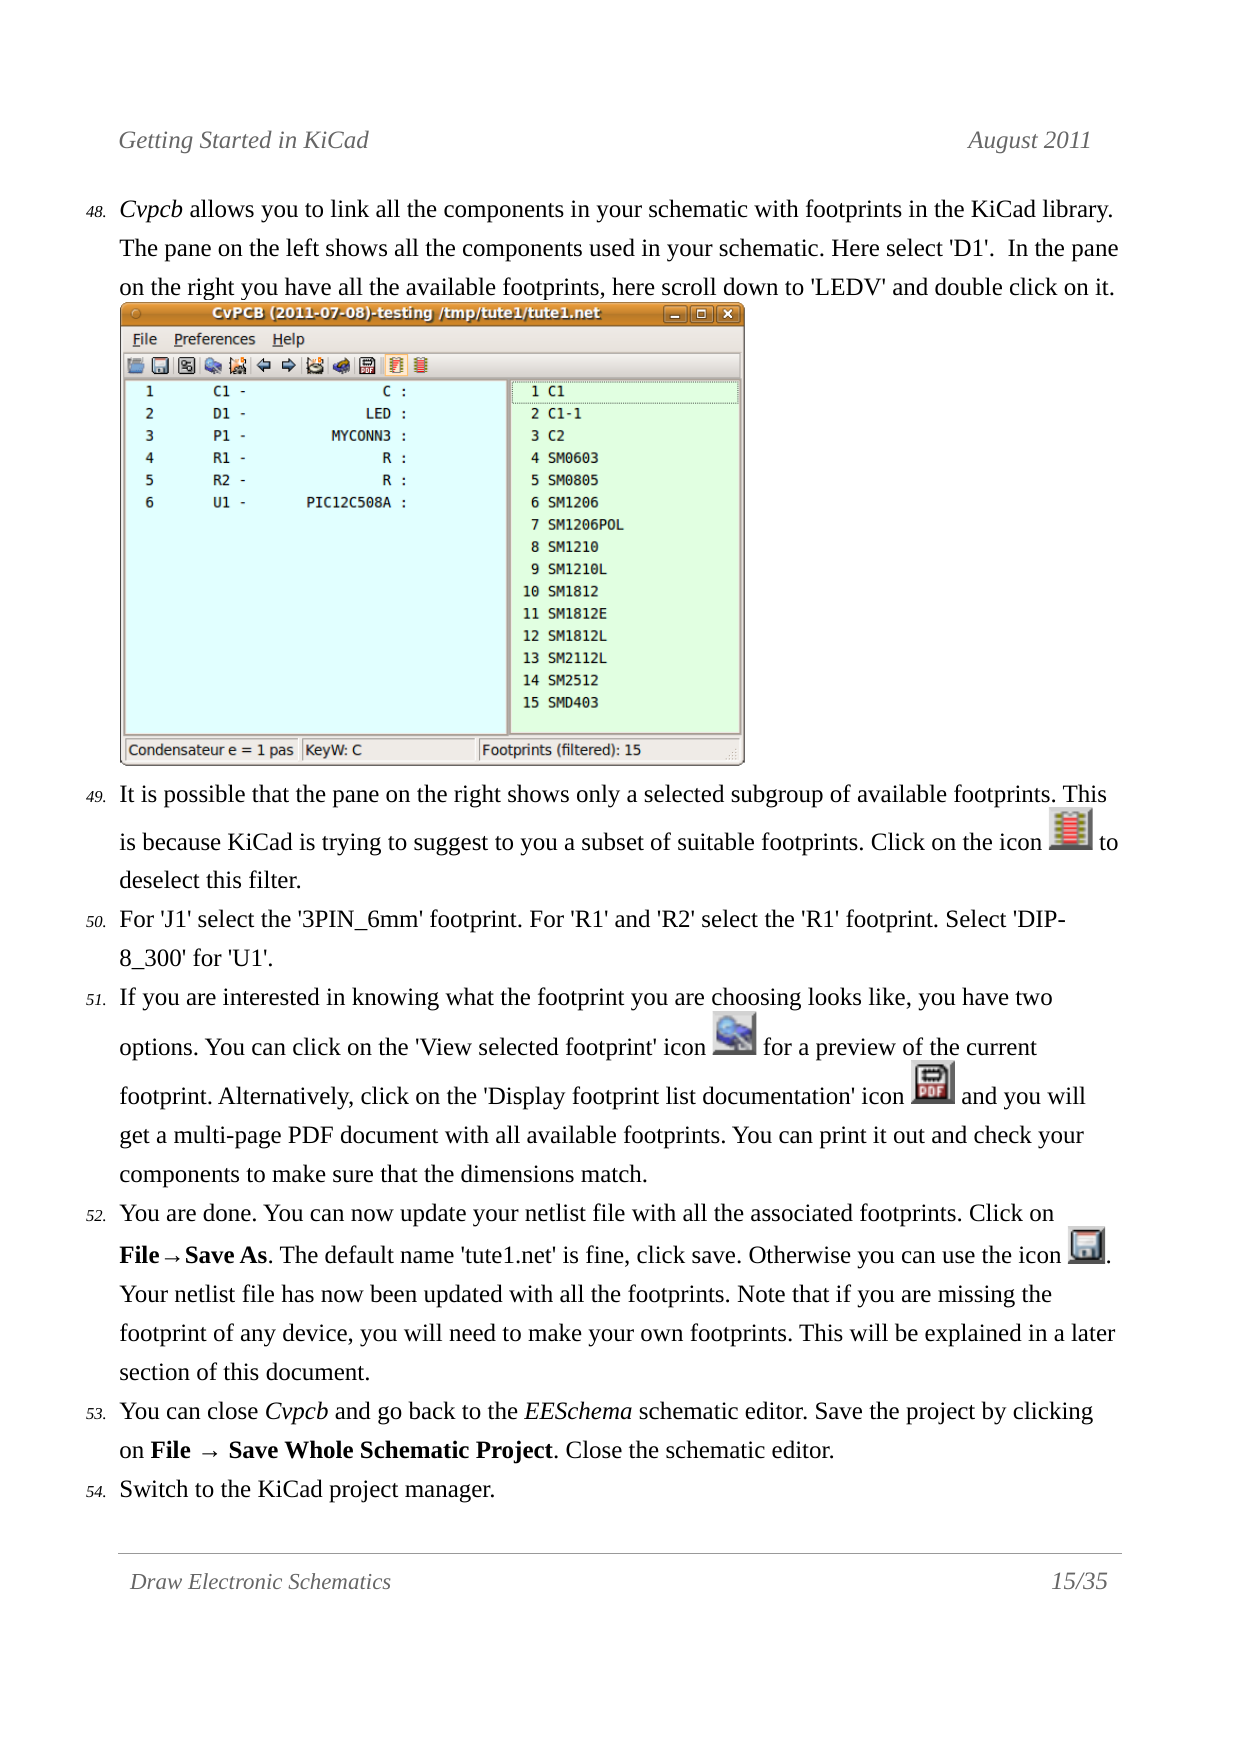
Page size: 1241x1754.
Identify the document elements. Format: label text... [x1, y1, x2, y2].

list For 'J1' select the '3PIN_6mm' footprint. For 'R1' and 'R2' select the 'R1' footprint. Select 'DIP-8_300' for 'U1'. [119, 894, 1122, 972]
picture [1067, 1226, 1106, 1264]
list You can close Cvpcb and go back to the EESchema schematic editor. Save the project by clicking on File → Save Whole Schematic Project. Close the schematic editor. [119, 1386, 1122, 1464]
picture [911, 1060, 955, 1104]
list It is possible that the pane on the right shows only a selected subgroup of available footprints. This is because KiCad is trying to suggest to you a subset of suitable footprints. Click on the icon to deselect this filter. [119, 769, 1122, 894]
list Cvpcb allows you to link all the components in your schematic with footprints in the KiCad library. The pane on the left shows all the components used in your schematic. Here select 'D1'. In the pane on the right you have all the available footprints, here scroll down to 'LEDV' and double click on it. [119, 184, 1122, 769]
picture [712, 1011, 757, 1055]
list If you are interested in knowing what the footprint you are choosing looks like, you have two options. You can click on the 'View selected footprint' icon for a preview of the current footprint. Alternatively, click on the 'Display footprint list documentation' icon and you will get a multi-page PDF document with all available footprints. You can print it out and check your components to make sure that the dimensions match. [119, 972, 1122, 1187]
picture [1048, 807, 1093, 850]
list Switch to the KiCad project manager. [119, 1464, 1122, 1503]
picture [119, 300, 748, 769]
list You are done. You can now update your netlist file with all the associated footprints. Click on File→Save As. The default name 'tute1.net' is fine, click save. Otherwise you can use the icon . Your netlist file has now been updated with all the footprints. Note that if you are missing the footprint of any device, you will need to make your own footprints. This will be explained in a later section of this document. [119, 1187, 1122, 1386]
